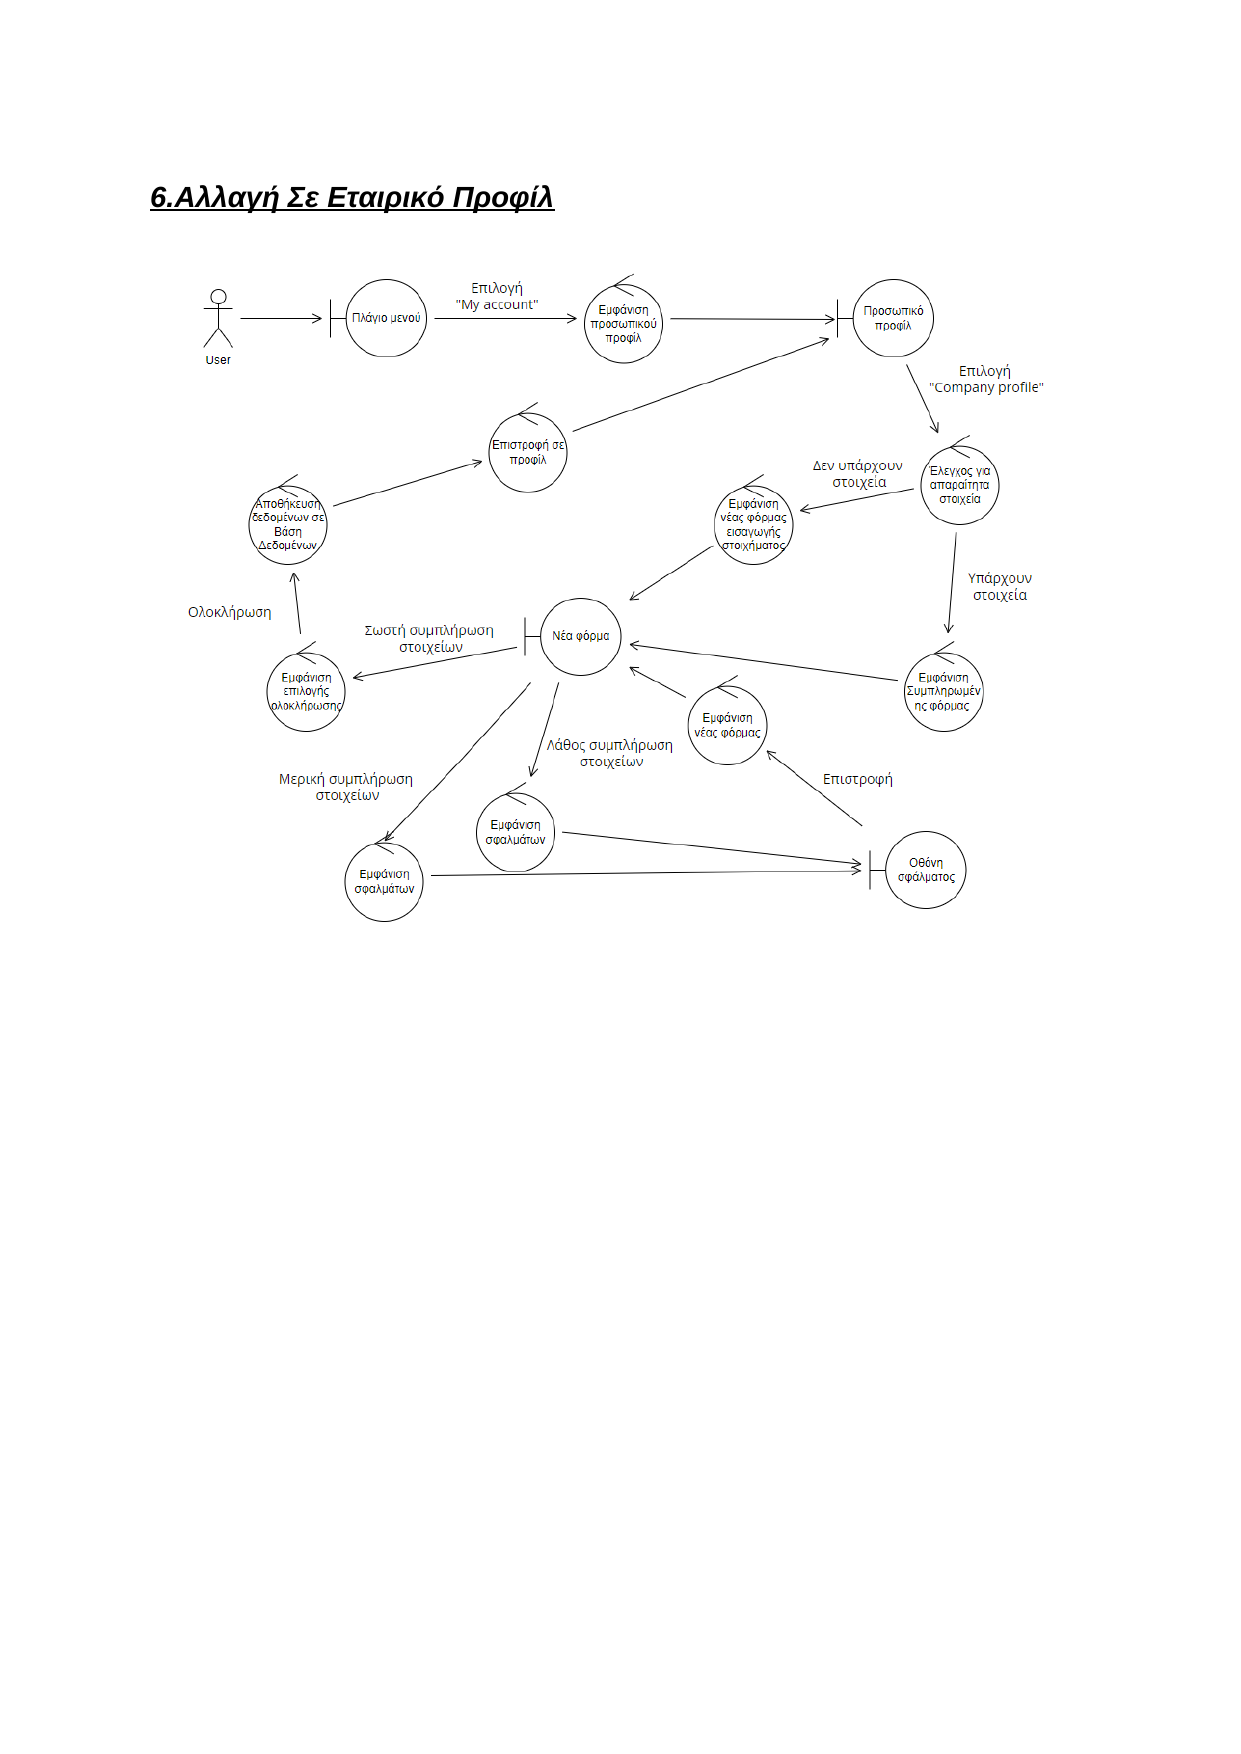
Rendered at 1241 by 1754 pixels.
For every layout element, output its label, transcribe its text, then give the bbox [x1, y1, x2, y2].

text 6.Αλλαγή Σε Εταιρικό Προφίλ [150, 180, 1090, 214]
picture [150, 248, 1091, 926]
